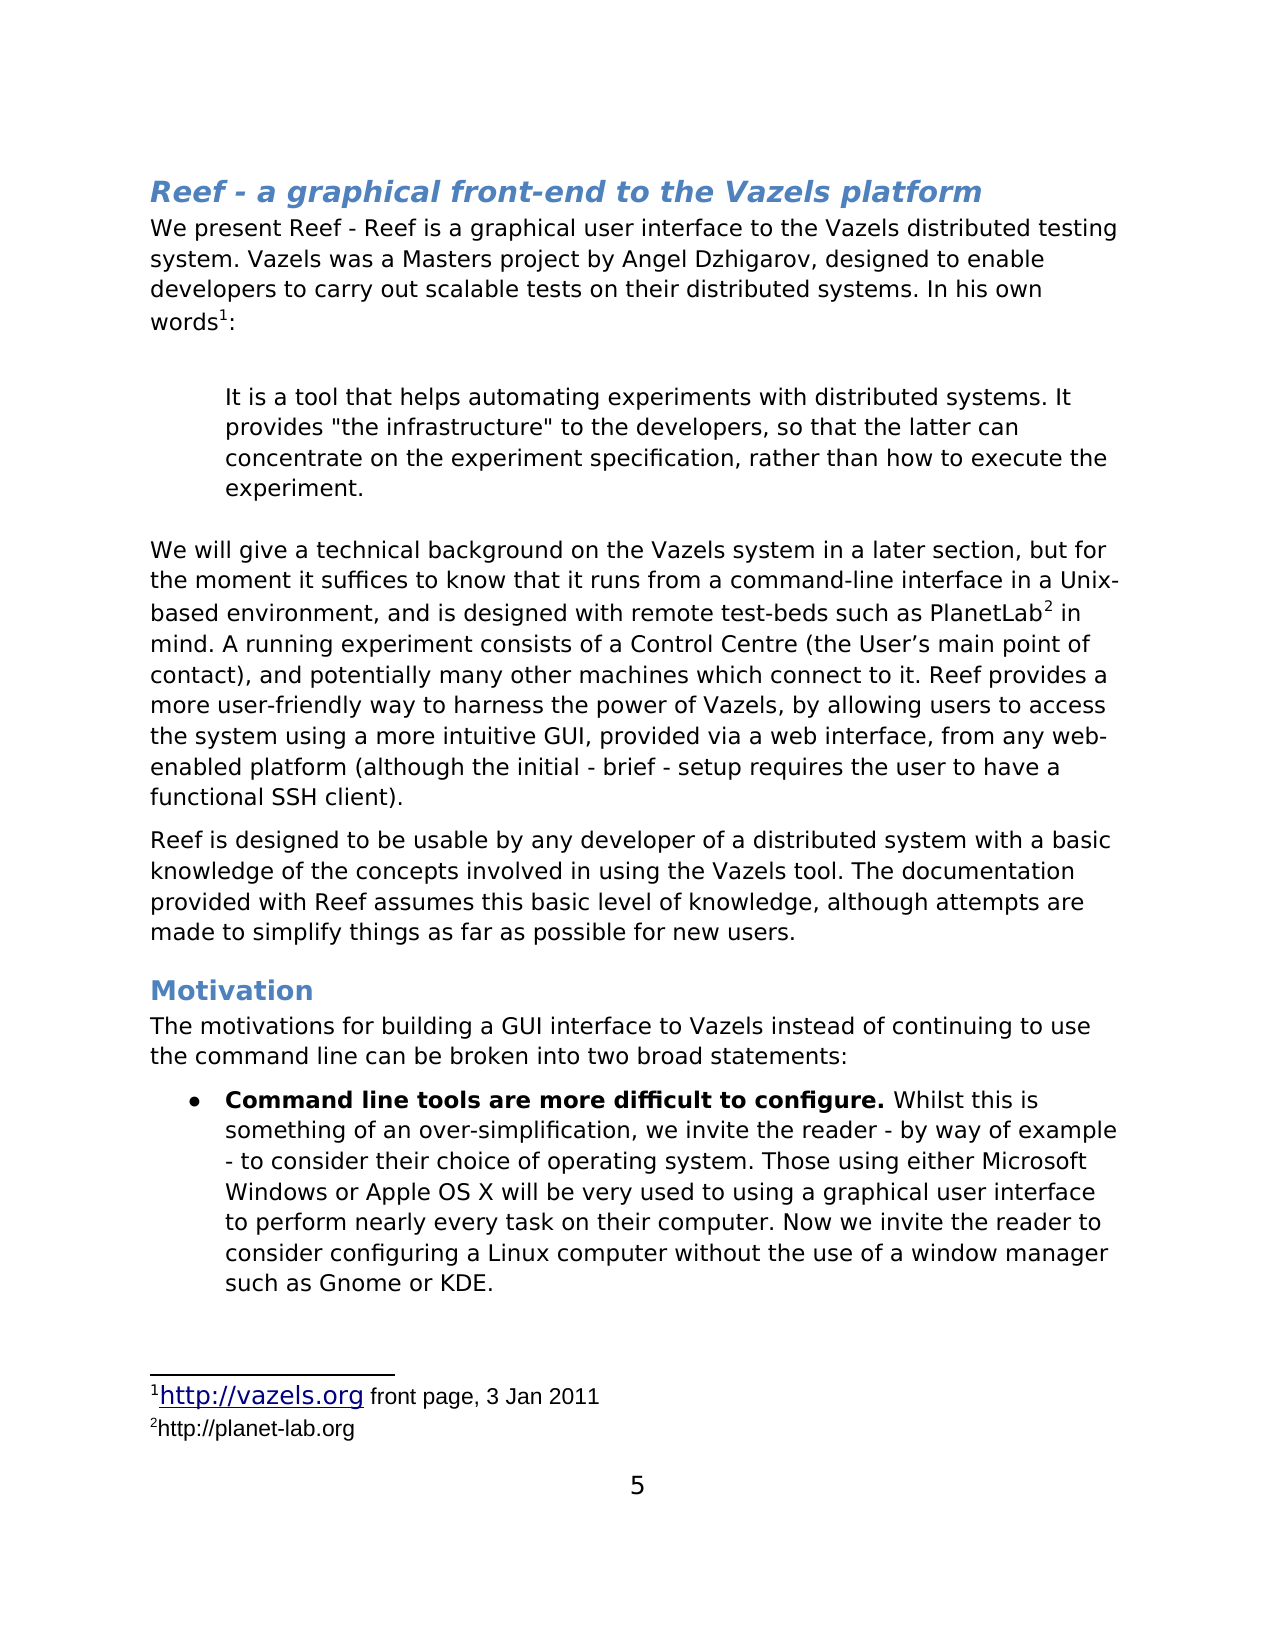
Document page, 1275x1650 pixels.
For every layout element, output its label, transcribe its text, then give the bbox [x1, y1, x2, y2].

text The motivations for building a GUI interface to Vazels instead of continuing to use the command line can be broken into two broad statements: [150, 1013, 1125, 1070]
subtitle Motivation [150, 975, 1125, 1007]
text We will give a technical background on the Vazels system in a later section, but for the moment it suffices to know that it runs from a command-line interface in a Unix-based environment, and is designed with remote test-beds such as PlanetLab in mind. A running experiment consists of a Control Centre (the User’s main point of contact), and potentially many other machines which connect to it. Reef provides a more user-friendly way to harness the power of Vazels, by allowing users to access the system using a more intuitive GUI, provided via a web interface, from any web-enabled platform (although the initial - brief - setup requires the user to have a functional SSH client). [150, 537, 1125, 811]
text Reef is designed to be usable by any developer of a distributed system with a basic knowledge of the concepts involved in using the Vazels tool. The documentation provided with Reef assumes this basic level of knowledge, although attempts are made to simplify things as far as possible for new users. [150, 827, 1125, 946]
text http://vazels.org front page, 3 Jan 2011 [150, 1381, 1125, 1411]
text It is a tool that helps automating experiments with distributed systems. It provides "the infrastructure" to the developers, so that the latter can concentrate on the experiment specification, rather than how to execute the experiment. [225, 384, 1125, 502]
text We present Reef - Reef is a graphical user interface to the Vazels distributed testing system. Vazels was a Masters project by Angel Dzhigarov, designed to enable developers to carry out scalable tests on their distributed systems. In his own words: [150, 215, 1125, 336]
text http://planet-lab.org [150, 1415, 1125, 1441]
list Command line tools are more difficult to configure. Whilst this is something of an over-simplification, we invite the reader - by way of example - to consider their choice of operating system. Those using either Microsoft Windows or Apple OS X will be very used to using a graphical user interface to perform nearly every task on their computer. Now we invite the reader to consider configuring a Linux computer without the use of a window manager such as Gnome or KDE. [187, 1087, 1125, 1297]
subtitle Reef - a graphical front-end to the Vazels platform [150, 175, 1125, 209]
